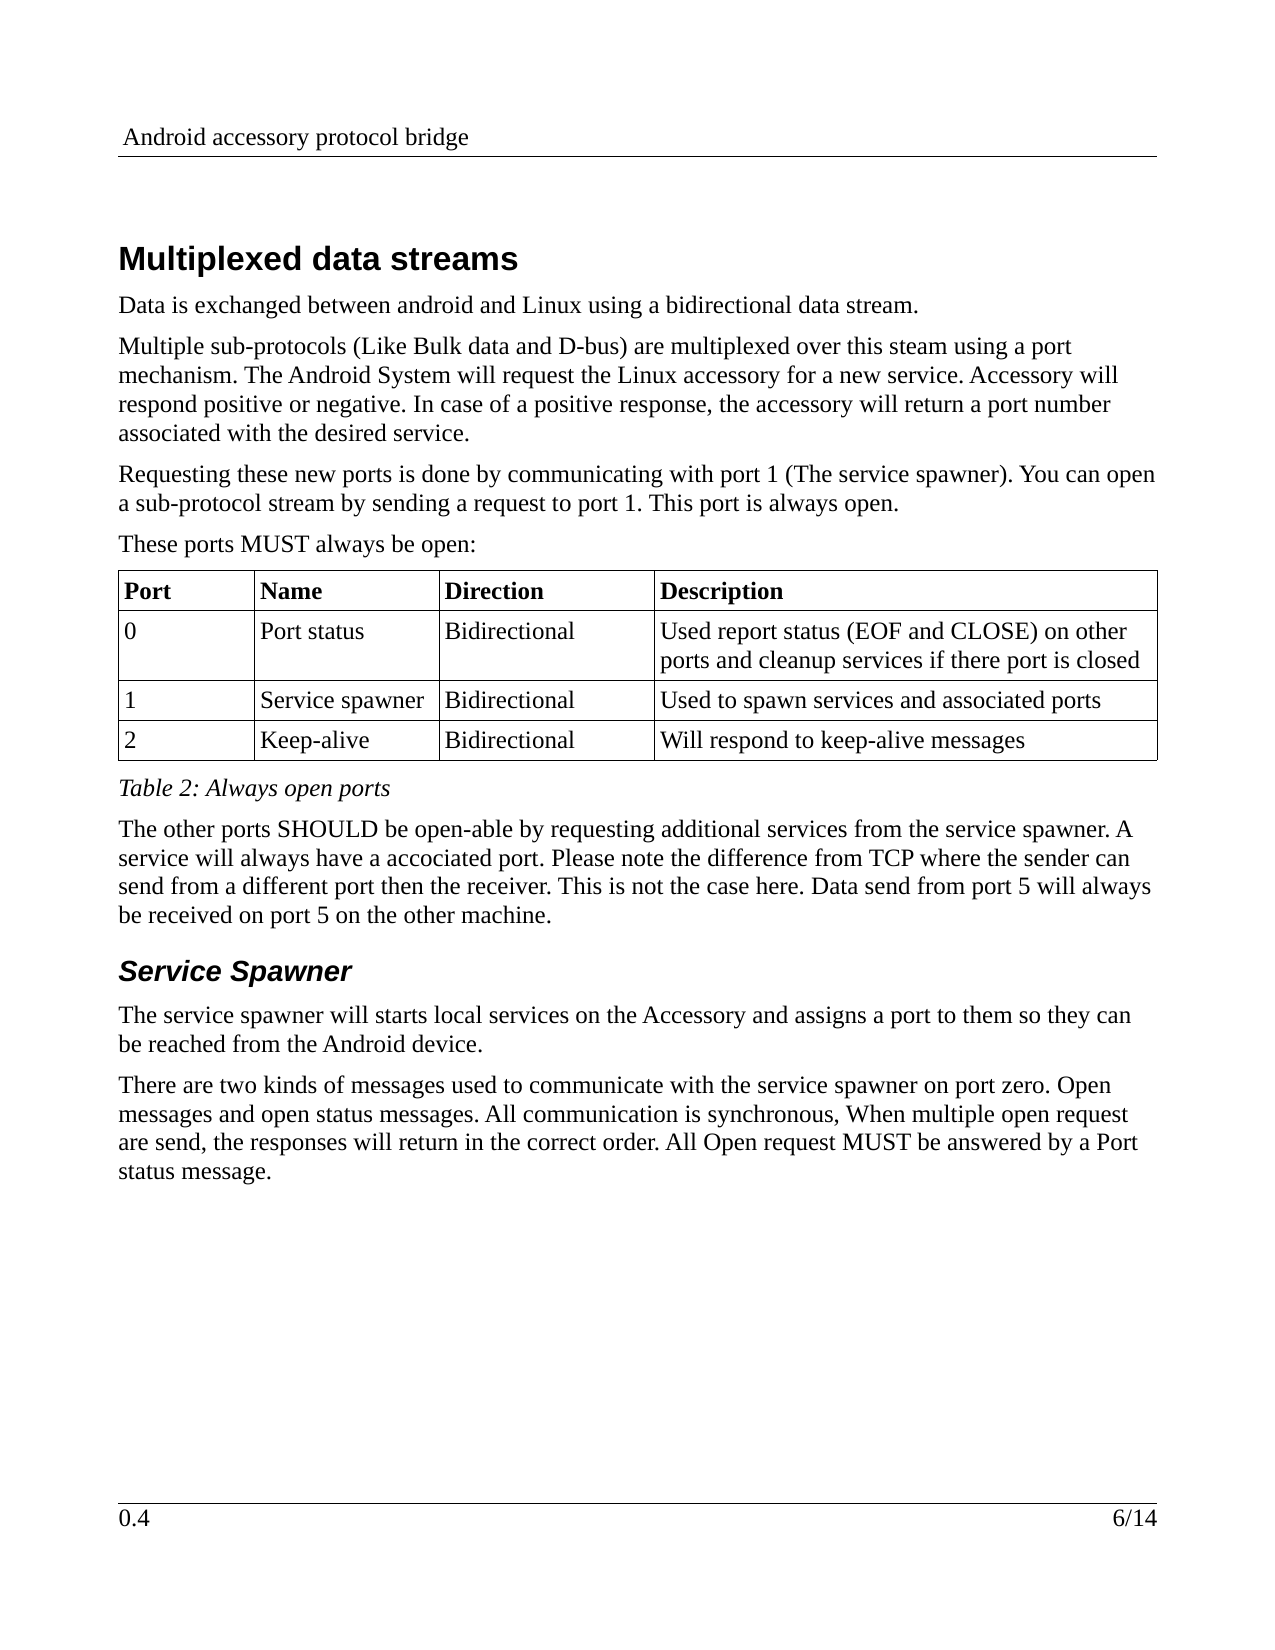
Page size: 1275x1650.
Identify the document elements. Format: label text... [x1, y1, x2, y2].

table_cell Bidirectional [440, 611, 654, 679]
table_header Description [655, 571, 1157, 610]
text Data is exchanged between android and Linux using a bidirectional data stream. [118, 290, 1157, 319]
text There are two kinds of messages used to communicate with the service spawner on port zero. Open messages and open status messages. All communication is synchronous, When multiple open request are send, the responses will return in the correct order. All Open request MUST be answered by a Port status message. [118, 1070, 1157, 1185]
table_cell Service spawner [255, 681, 439, 720]
text The other ports SHOULD be open-able by requesting additional services from the service spawner. A service will always have a accociated port. Please note the difference from TCP where the sender can send from a different port then the receiver. This is not the case here. Data send from port 5 will always be received on port 5 on the other machine. [118, 814, 1157, 929]
table_cell Port status [255, 611, 439, 679]
text Requesting these new ports is done by communicating with port 1 (The service spawner). You can open a sub-protocol stream by sending a request to port 1. This port is always open. [118, 459, 1157, 516]
table_header Direction [440, 571, 654, 610]
table_cell Used to spawn services and associated ports [655, 681, 1157, 720]
table_cell Bidirectional [440, 721, 654, 760]
table_cell 0 [119, 611, 254, 679]
table_header Name [255, 571, 439, 610]
table_cell 2 [119, 721, 254, 760]
subtitle Multiplexed data streams [118, 239, 1157, 278]
subtitle Service Spawner [118, 954, 1157, 987]
text The service spawner will starts local services on the Accessory and assigns a port to them so they can be reached from the Android device. [118, 1000, 1157, 1057]
table_cell 1 [119, 681, 254, 720]
text These ports MUST always be open: [118, 529, 1157, 558]
table_cell Will respond to keep-alive messages [655, 721, 1157, 760]
table_cell Bidirectional [440, 681, 654, 720]
table_cell Keep-alive [255, 721, 439, 760]
text Multiple sub-protocols (Like Bulk data and D-bus) are multiplexed over this steam using a port mechanism. The Android System will request the Linux accessory for a new service. Accessory will respond positive or negative. In case of a positive response, the accessory will return a port number associated with the desired service. [118, 331, 1157, 446]
text Table 2: Always open ports [118, 773, 1157, 801]
table_cell Used report status (EOF and CLOSE) on other ports and cleanup services if there port is closed [655, 611, 1157, 679]
table_header Port [119, 571, 254, 610]
